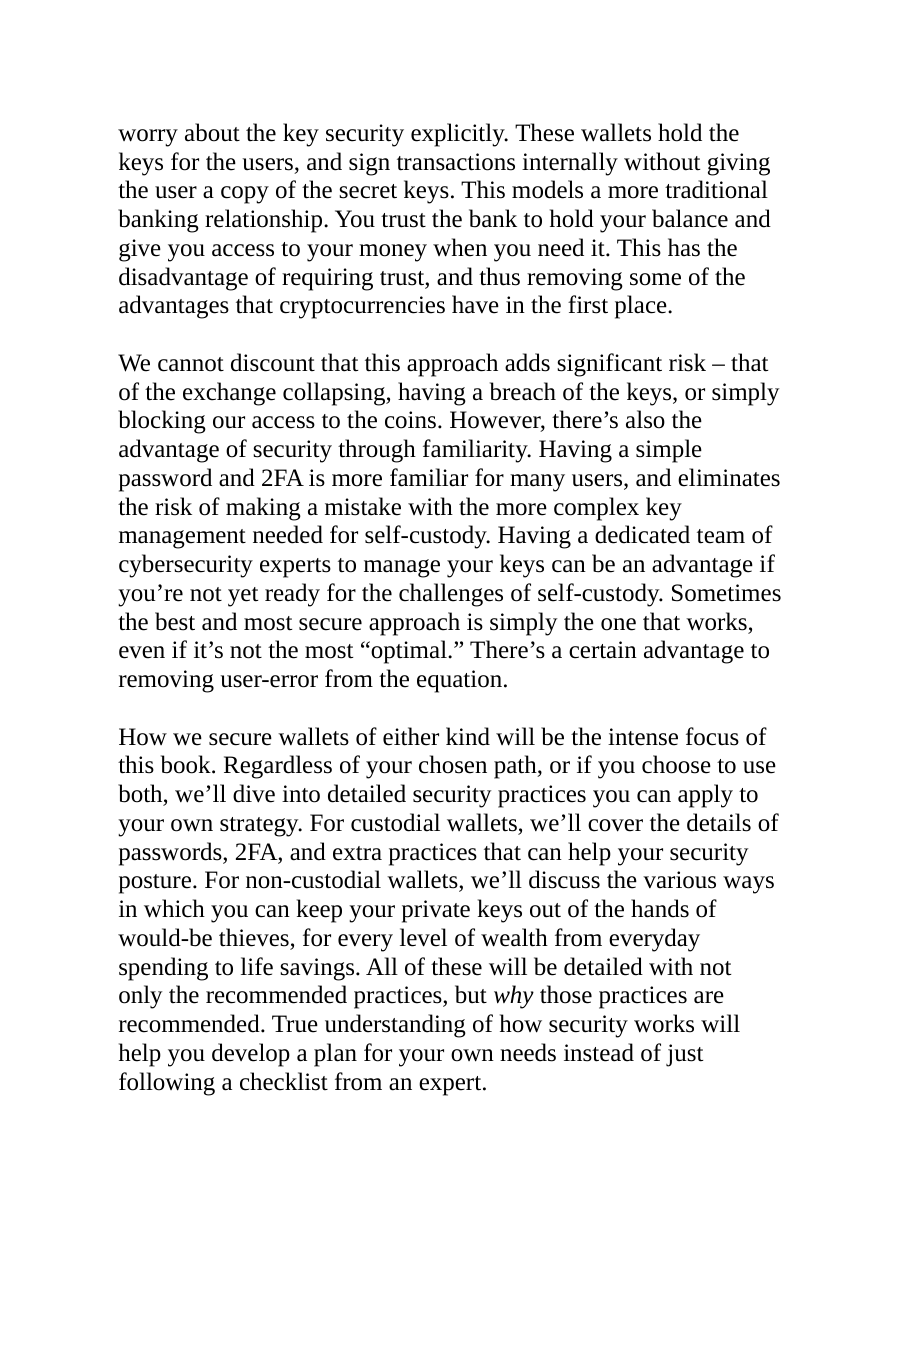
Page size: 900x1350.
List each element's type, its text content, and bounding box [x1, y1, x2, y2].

text worry about the key security explicitly. These wallets hold the keys for the users, and sign transactions internally without giving the user a copy of the secret keys. This models a more traditional banking relationship. You trust the bank to hold your balance and give you access to your money when you need it. This has the disadvantage of requiring trust, and thus removing some of the advantages that cryptocurrencies have in the first place. [118, 118, 782, 319]
text How we secure wallets of either kind will be the intense focus of this book. Regardless of your chosen path, or if you choose to use both, we’ll dive into detailed security practices you can apply to your own strategy. For custodial wallets, we’ll cover the details of passwords, 2FA, and extra practices that can help your security posture. For non-custodial wallets, we’ll discuss the various ways in which you can keep your private keys out of the hands of would-be thieves, for every level of wealth from everyday spending to life savings. All of these will be detailed with not only the recommended practices, but why those practices are recommended. True understanding of how security works will help you develop a plan for your own needs instead of just following a checklist from an expert. [118, 722, 782, 1096]
text We cannot discount that this approach adds significant risk – that of the exchange collapsing, having a breach of the keys, or simply blocking our access to the coins. However, there’s also the advantage of security through familiarity. Having a simple password and 2FA is more familiar for many users, and eliminates the risk of making a mistake with the more complex key management needed for self-custody. Having a dedicated team of cybersecurity experts to manage your keys can be an advantage if you’re not yet ready for the challenges of self-custody. Sometimes the best and most secure approach is simply the one that works, even if it’s not the most “optimal.” There’s a certain advantage to removing user-error from the equation. [118, 348, 782, 693]
